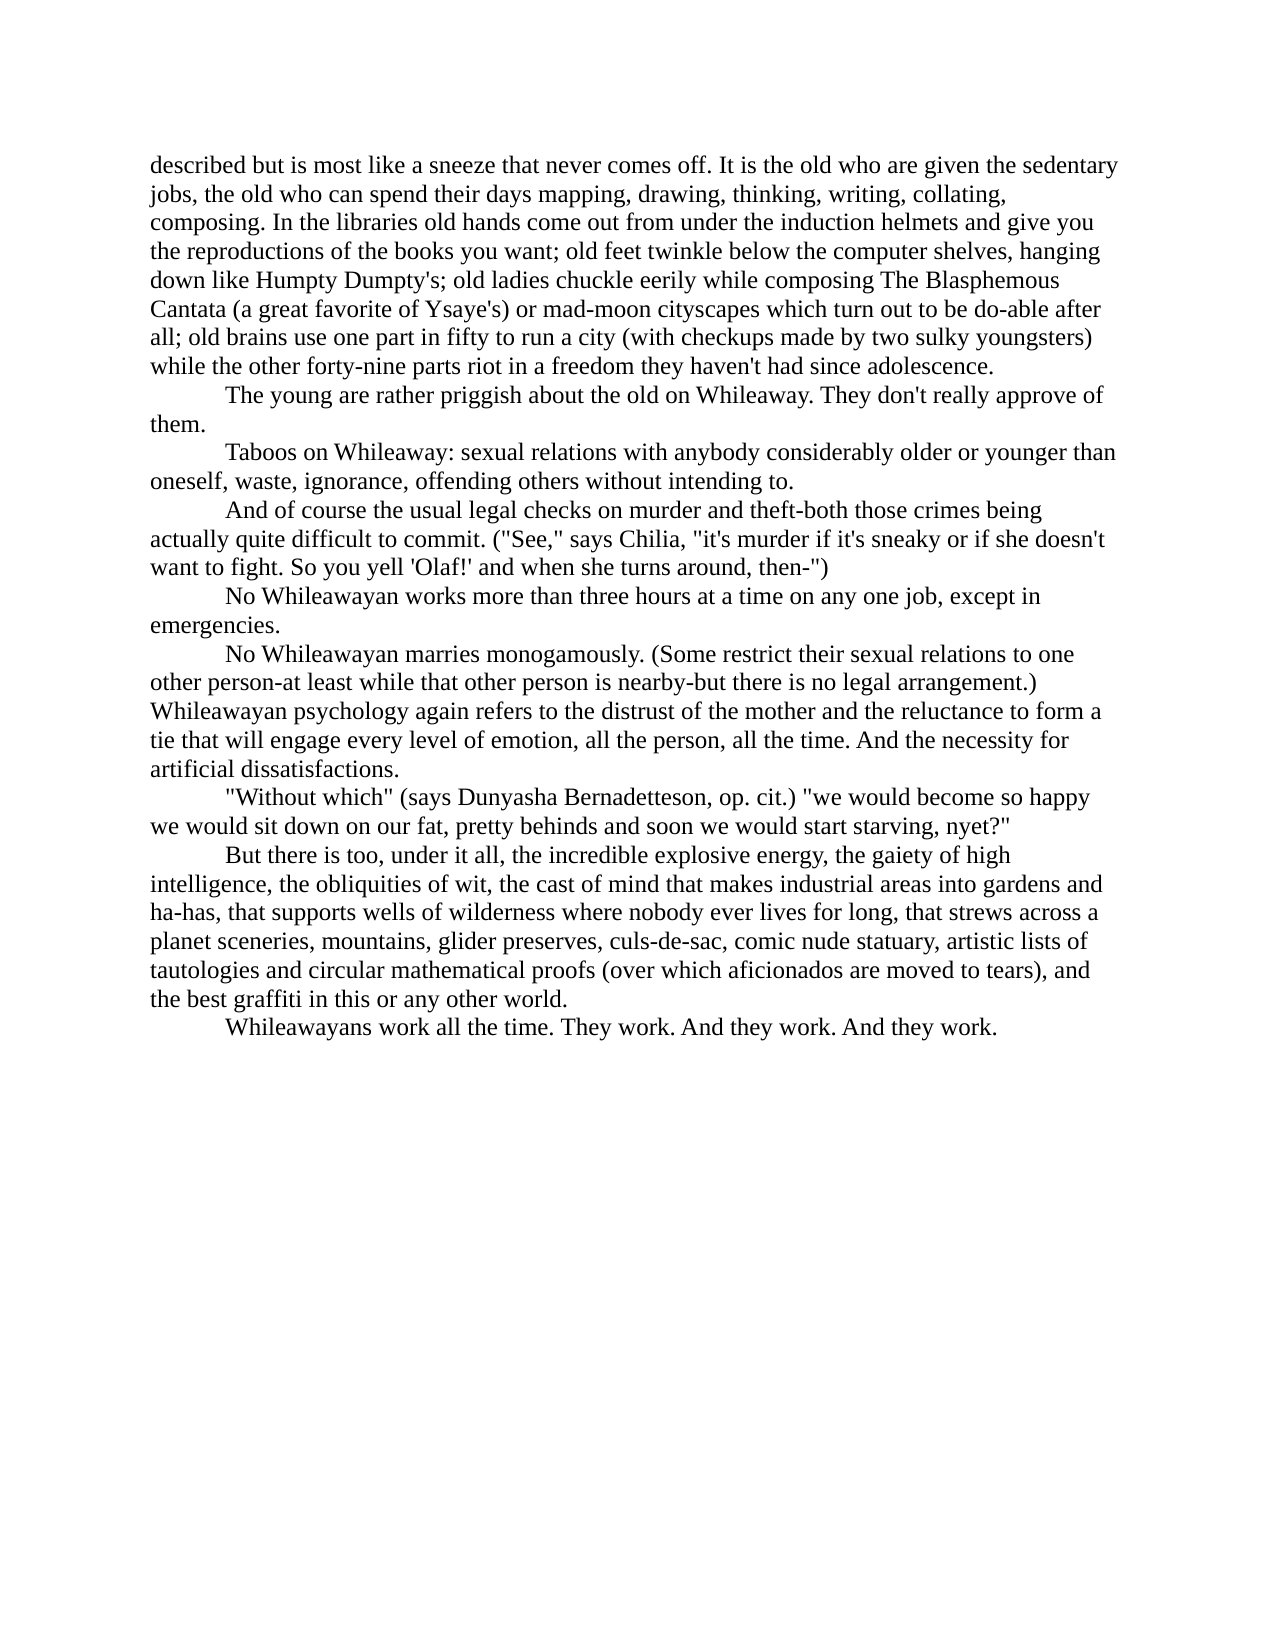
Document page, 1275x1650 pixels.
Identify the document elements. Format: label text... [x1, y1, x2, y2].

text And of course the usual legal checks on murder and theft-both those crimes being actually quite difficult to commit. ("See," says Chilia, "it's murder if it's sneaky or if she doesn't want to fight. So you yell 'Olaf!' and when she turns around, then-") [150, 495, 1125, 581]
text No Whileawayan works more than three hours at a time on any one job, except in emergencies. [150, 581, 1125, 639]
text Whileawayans work all the time. They work. And they work. And they work. [150, 1012, 1125, 1041]
text But there is too, under it all, the incredible explosive energy, the gaiety of high intelligence, the obliquities of wit, the cast of mind that makes industrial areas into gardens and ha-has, that supports wells of wilderness where nobody ever lives for long, that strews across a planet sceneries, mountains, glider preserves, culs-de-sac, comic nude statuary, artistic lists of tautologies and circular mathematical proofs (over which aficionados are moved to tears), and the best graffiti in this or any other world. [150, 840, 1125, 1012]
text No Whileawayan marries monogamously. (Some restrict their sexual relations to one other person-at least while that other person is nearby-but there is no legal arrangement.) Whileawayan psychology again refers to the distrust of the mother and the reluctance to form a tie that will engage every level of emotion, all the person, all the time. And the necessity for artificial dissatisfactions. [150, 639, 1125, 782]
text "Without which" (says Dunyasha Bernadetteson, op. cit.) "we would become so happy we would sit down on our fat, pretty behinds and soon we would start starving, nyet?" [150, 782, 1125, 840]
text Taboos on Whileaway: sexual relations with anybody considerably older or younger than oneself, waste, ignorance, offending others without intending to. [150, 437, 1125, 495]
text described but is most like a sneeze that never comes off. It is the old who are given the sedentary jobs, the old who can spend their days mapping, drawing, thinking, writing, collating, composing. In the libraries old hands come out from under the induction helmets and give you the reproductions of the books you want; old feet twinkle below the computer shelves, hanging down like Humpty Dumpty's; old ladies chuckle eerily while composing The Blasphemous Cantata (a great favorite of Ysaye's) or mad-moon cityscapes which turn out to be do-able after all; old brains use one part in fifty to run a city (with checkups made by two sulky youngsters) while the other forty-nine parts riot in a freedom they haven't had since adolescence. [150, 150, 1125, 380]
text The young are rather priggish about the old on Whileaway. They don't really approve of them. [150, 380, 1125, 437]
